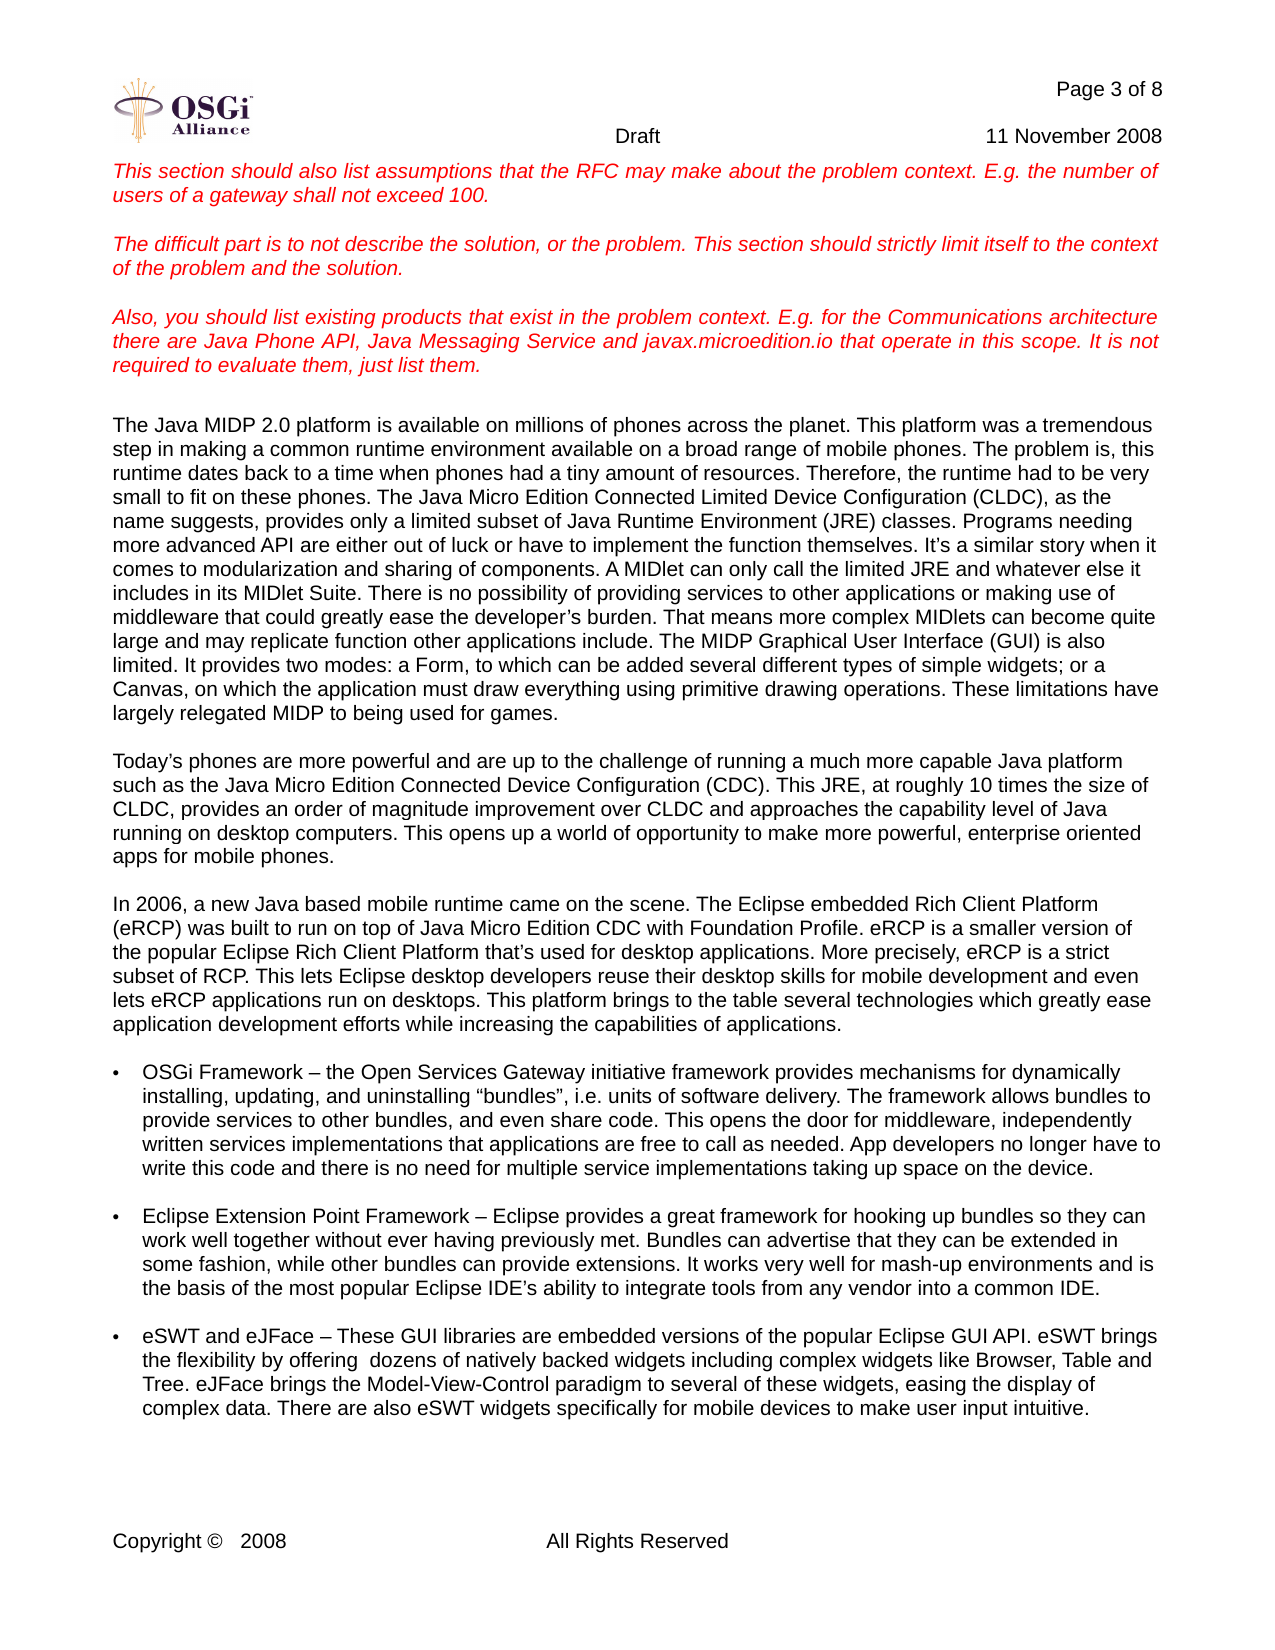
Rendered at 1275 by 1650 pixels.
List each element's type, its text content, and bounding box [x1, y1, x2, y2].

text This section should also list assumptions that the RFC may make about the problem context. E.g. the number of users of a gateway shall not exceed 100. [112, 159, 1162, 207]
picture [114, 78, 254, 143]
list Eclipse Extension Point Framework – Eclipse provides a great framework for hooking up bundles so they can work well together without ever having previously met. Bundles can advertise that they can be extended in some fashion, while other bundles can provide extensions. It works very well for mash-up environments and is the basis of the most popular Eclipse IDE’s ability to integrate tools from any vendor into a common IDE. [112, 1204, 1162, 1299]
text In 2006, a new Java based mobile runtime came on the scene. The Eclipse embedded Rich Client Platform (eRCP) was built to run on top of Java Micro Edition CDC with Foundation Profile. eRCP is a smaller version of the popular Eclipse Rich Client Platform that’s used for desktop applications. More precisely, eRCP is a strict subset of RCP. This lets Eclipse desktop developers reuse their desktop skills for mobile development and even lets eRCP applications run on desktops. This platform brings to the table several technologies which greatly ease application development efforts while increasing the capabilities of applications. [112, 892, 1162, 1036]
list OSGi Framework – the Open Services Gateway initiative framework provides mechanisms for dynamically installing, updating, and uninstalling “bundles”, i.e. units of software delivery. The framework allows bundles to provide services to other bundles, and even share code. This opens the door for middleware, independently written services implementations that applications are free to call as needed. App developers no longer have to write this code and there is no need for multiple service implementations taking up space on the device. [112, 1060, 1162, 1180]
list eSWT and eJFace – These GUI libraries are embedded versions of the popular Eclipse GUI API. eSWT brings the flexibility by offering dozens of natively backed widgets including complex widgets like Browser, Table and Tree. eJFace brings the Model-View-Control paradigm to several of these widgets, easing the display of complex data. There are also eSWT widgets specifically for mobile devices to make user input intuitive. [112, 1323, 1162, 1419]
text The Java MIDP 2.0 platform is available on millions of phones across the planet. This platform was a tremendous step in making a common runtime environment available on a broad range of mobile phones. The problem is, this runtime dates back to a time when phones had a tiny amount of resources. Therefore, the runtime had to be very small to fit on these phones. The Java Micro Edition Connected Limited Device Configuration (CLDC), as the name suggests, provides only a limited subset of Java Runtime Environment (JRE) classes. Programs needing more advanced API are either out of luck or have to implement the function themselves. It’s a similar story when it comes to modularization and sharing of components. A MIDlet can only call the limited JRE and whatever else it includes in its MIDlet Suite. There is no possibility of providing services to other applications or making use of middleware that could greatly ease the developer’s burden. That means more complex MIDlets can become quite large and may replicate function other applications include. The MIDP Graphical User Interface (GUI) is also limited. It provides two modes: a Form, to which can be added several different types of simple widgets; or a Canvas, on which the application must draw everything using primitive drawing operations. These limitations have largely relegated MIDP to being used for games. [112, 413, 1162, 724]
text Also, you should list existing products that exist in the problem context. E.g. for the Communications architecture there are Java Phone API, Java Messaging Service and javax.microedition.io that operate in this scope. It is not required to evaluate them, just list them. [112, 305, 1162, 377]
text Today’s phones are more powerful and are up to the challenge of running a much more capable Java platform such as the Java Micro Edition Connected Device Configuration (CDC). This JRE, at roughly 10 times the size of CLDC, provides an order of magnitude improvement over CLDC and approaches the capability level of Java running on desktop computers. This opens up a world of opportunity to make more powerful, enterprise oriented apps for mobile phones. [112, 748, 1162, 868]
text The difficult part is to not describe the solution, or the problem. This section should strictly limit itself to the context of the problem and the solution. [112, 232, 1162, 280]
